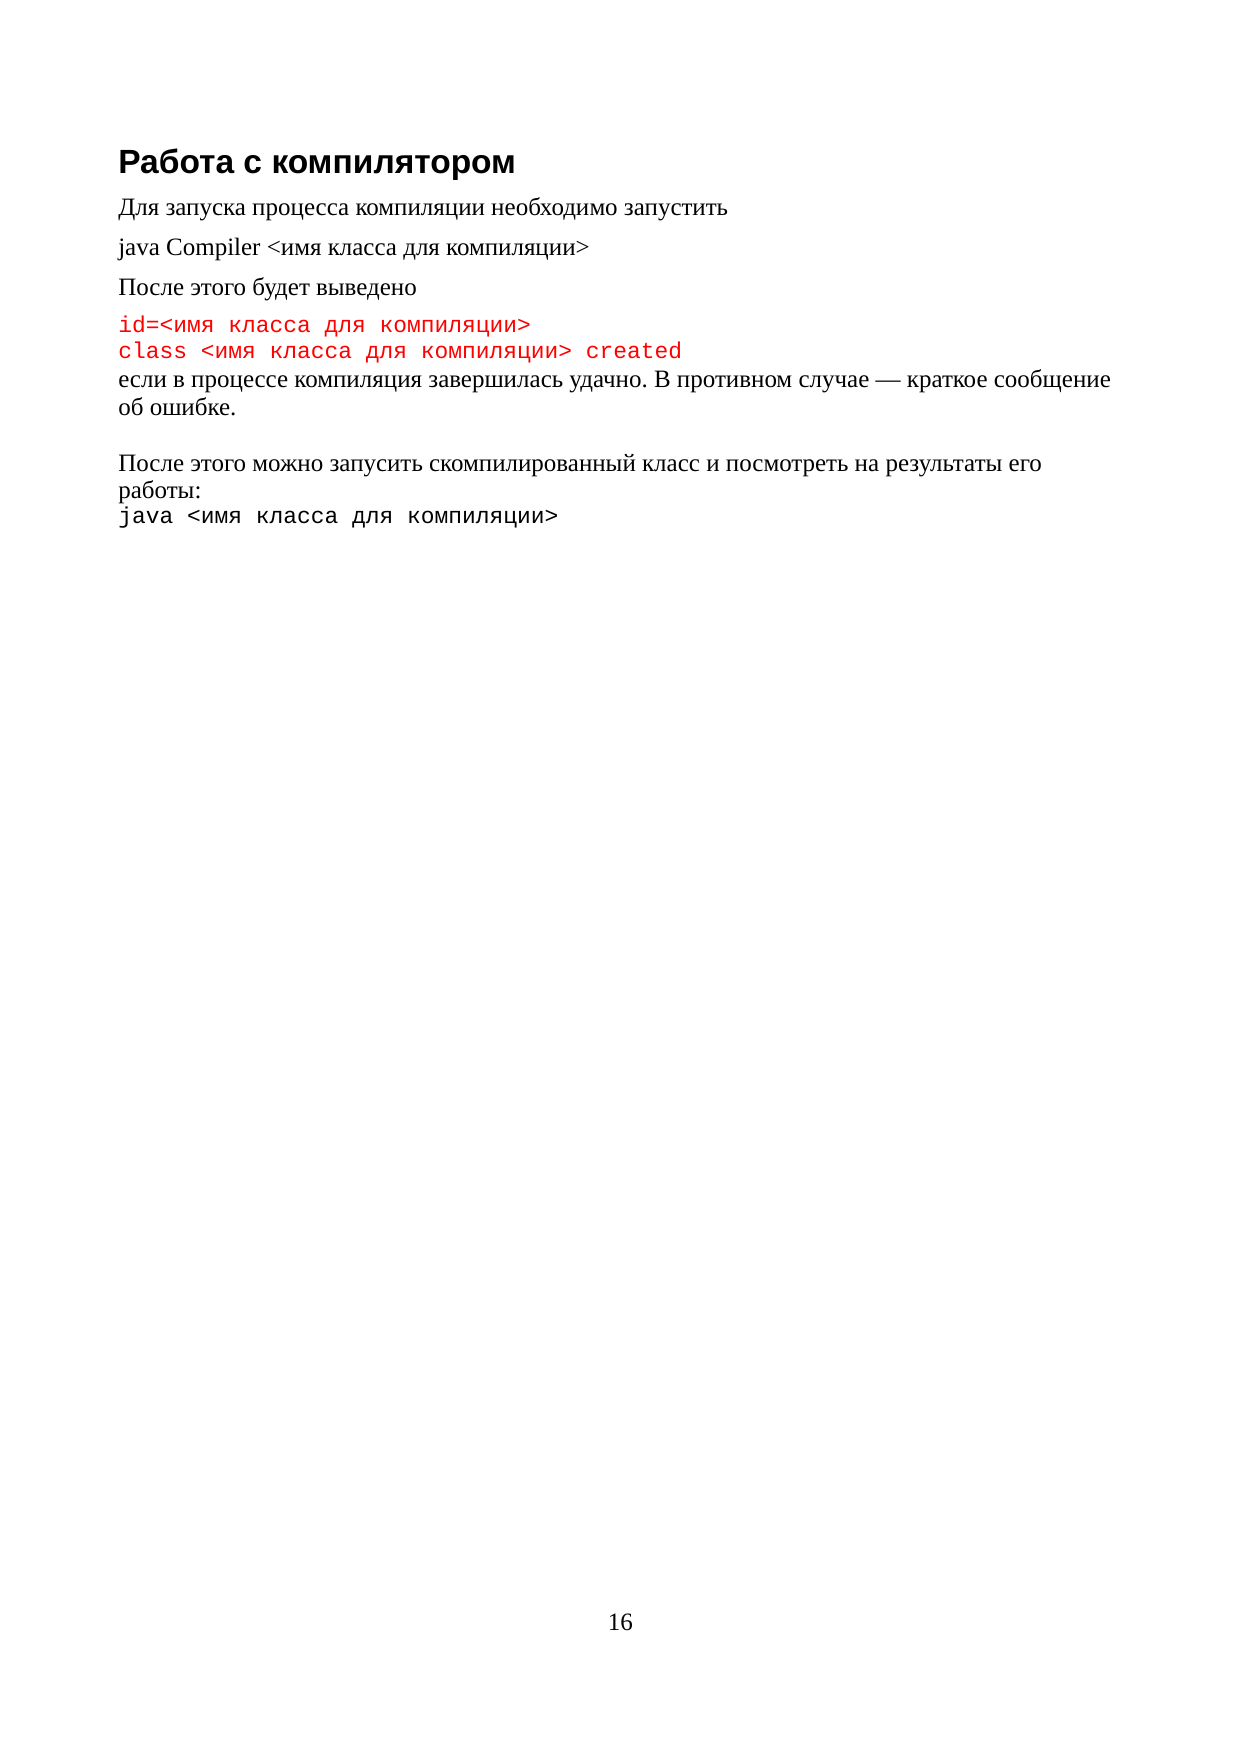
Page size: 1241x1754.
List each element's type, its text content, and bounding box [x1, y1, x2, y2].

text java Compiler <имя класса для компиляции> [118, 233, 1122, 261]
text id=<имя класса для компиляции> [118, 314, 1122, 340]
text если в процессе компиляция завершилась удачно. В противном случае — краткое сообщение об ошибке. [118, 366, 1122, 421]
text class <имя класса для компиляции> created [118, 340, 1122, 366]
subtitle Работа с компилятором [118, 143, 1122, 181]
text Для запуска процесса компиляции необходимо запустить [118, 193, 1122, 221]
text После этого будет выведено [118, 273, 1122, 301]
text java <имя класса для компиляции> [118, 504, 1122, 530]
text После этого можно запусить скомпилированный класс и посмотреть на результаты его работы: [118, 449, 1122, 504]
